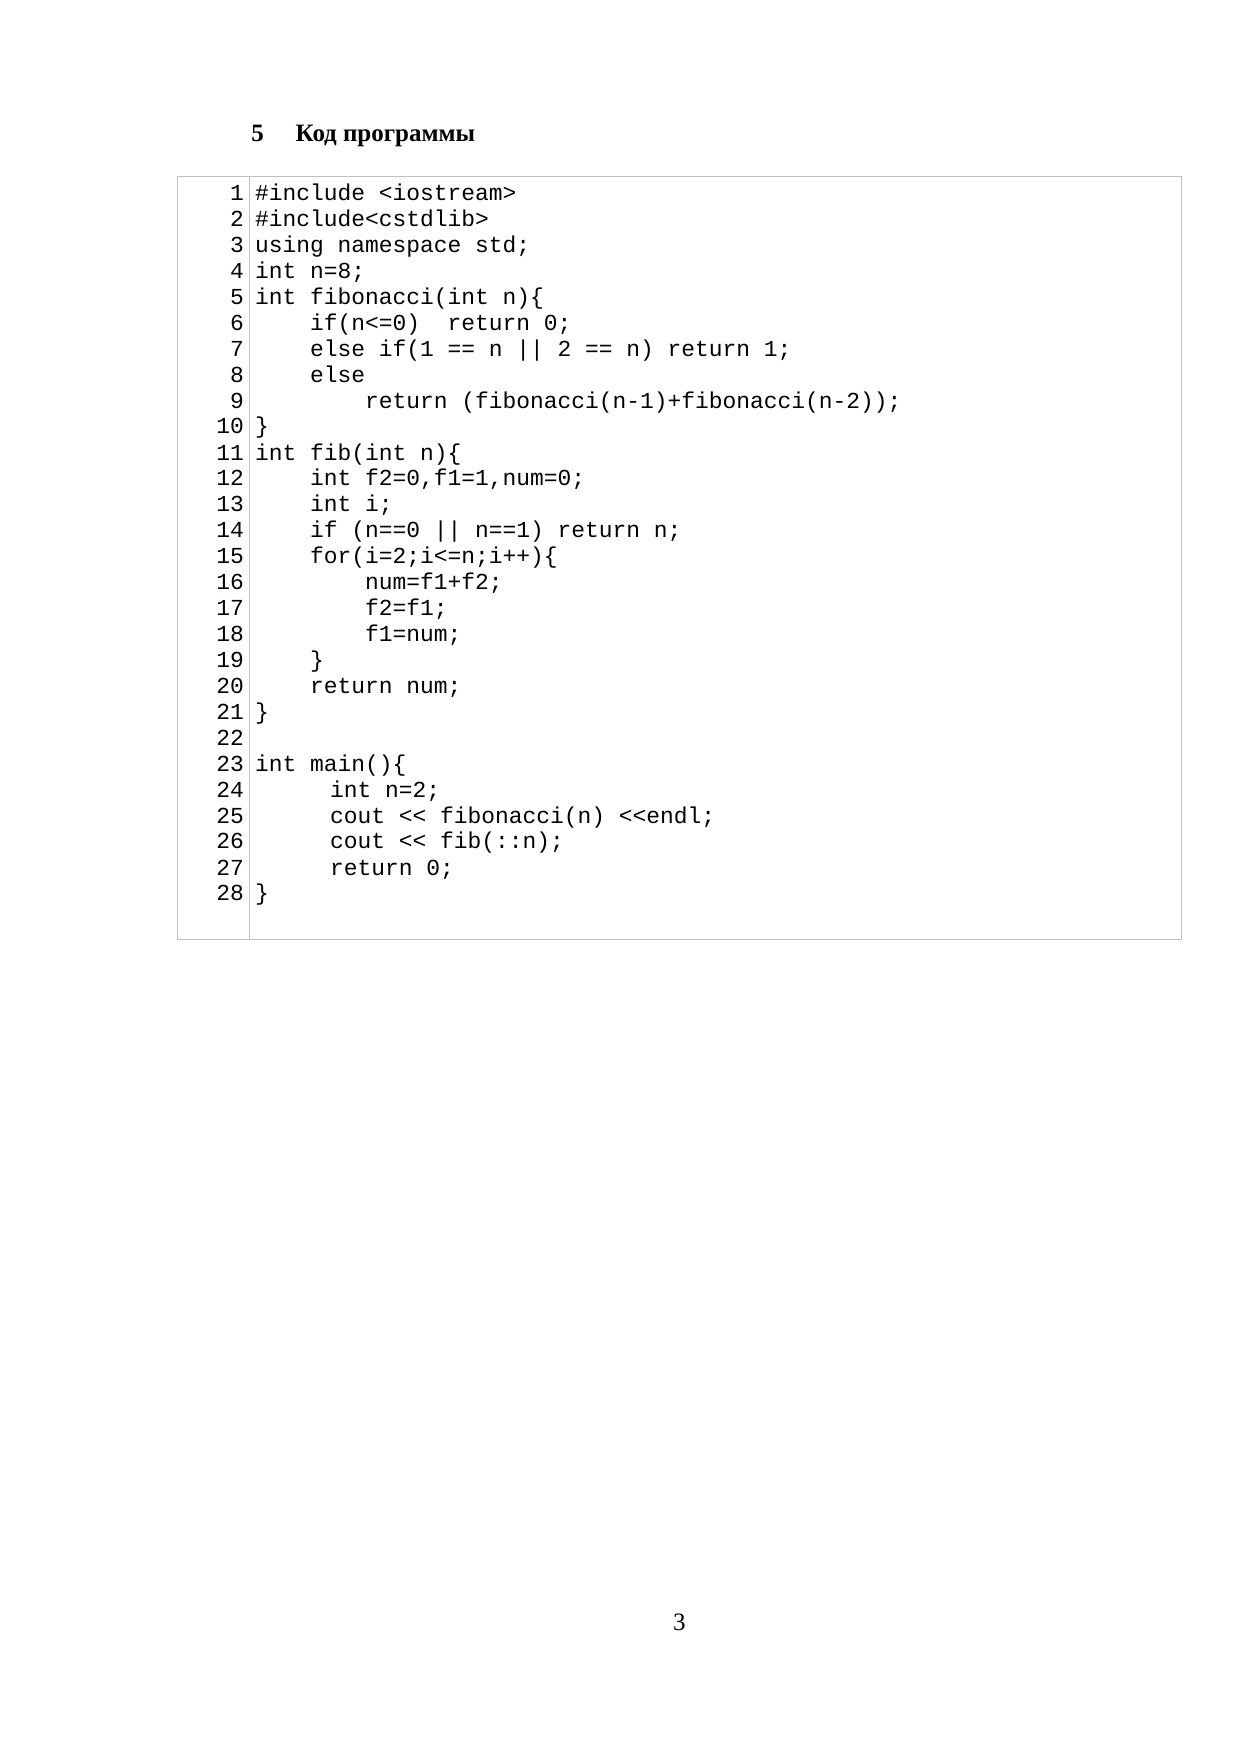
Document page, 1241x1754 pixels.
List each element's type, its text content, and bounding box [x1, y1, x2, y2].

subtitle Код программы [177, 118, 1181, 147]
table_header 1 2 3 4 5 6 7 8 9 10 11 12 13 14 15 16 17 18 19 20 21 22 23 24 25 26 27 28 [178, 177, 249, 939]
table_header #include <iostream> #include<cstdlib> using namespace std; int n=8; int fibonacci(int n){ if(n<=0) return 0; else if(1 == n || 2 == n) return 1; else return (fibonacci(n-1)+fibonacci(n-2)); } int fib(int n){ int f2=0,f1=1,num=0; int i; if (n==0 || n==1) return n; for(i=2;i<=n;i++){ num=f1+f2; f2=f1; f1=num; } return num; } int main(){ int n=2; cout << fibonacci(n) <<endl; cout << fib(::n); return 0; } [250, 177, 1181, 939]
